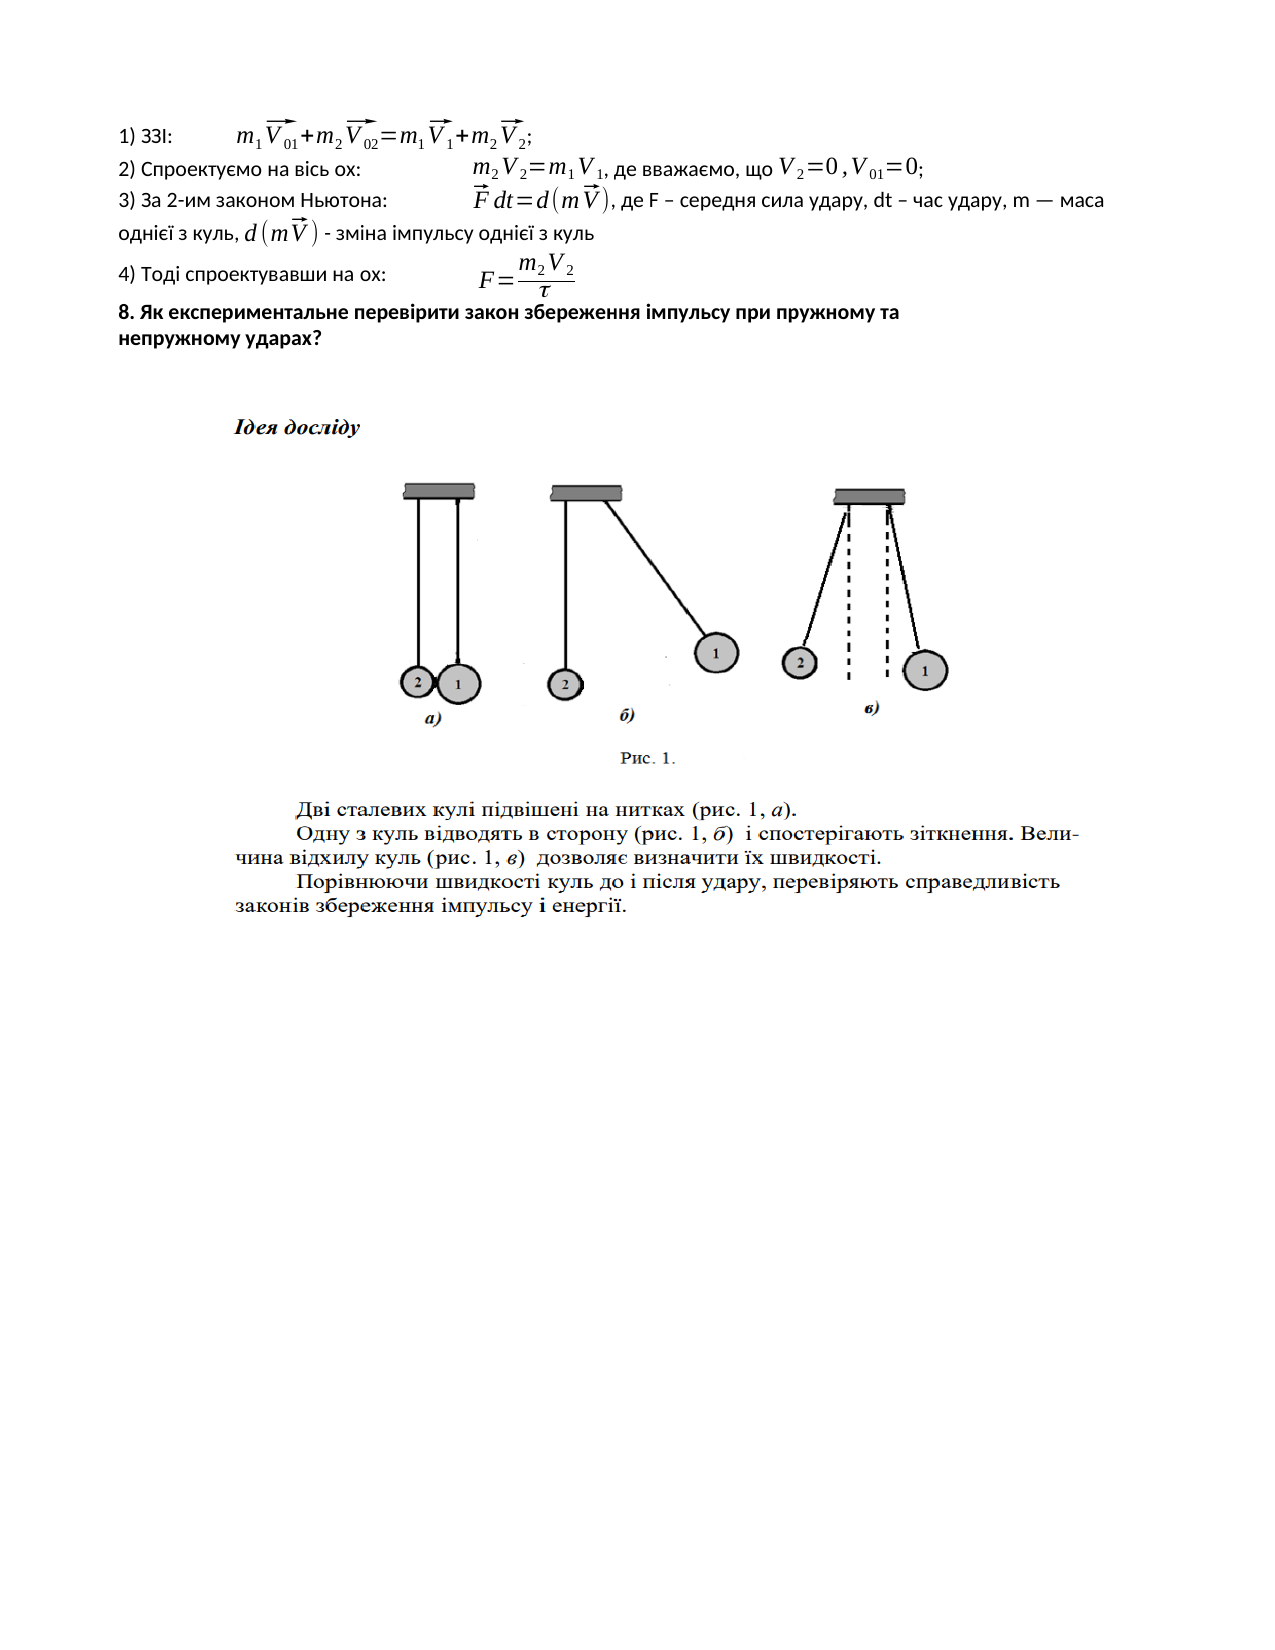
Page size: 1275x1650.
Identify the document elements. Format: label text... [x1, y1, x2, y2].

text непружному ударах? [118, 324, 1157, 351]
text 1) ЗЗІ: ; [118, 118, 1157, 152]
text 4) Тоді спроектувавши на ox: [118, 248, 1157, 298]
text 3) За 2-им законом Ньютона: , де F – середня сила удару, dt – час удару, m — маса однієї з куль, - зміна імпульсу однієї з куль [118, 184, 1157, 248]
picture [184, 386, 1120, 926]
text 8. Як експериментальне перевірити закон збереження імпульсу при пружному та [118, 298, 1157, 324]
text 2) Спроектуємо на вісь ox: , де вважаємо, що ; [118, 152, 1157, 184]
